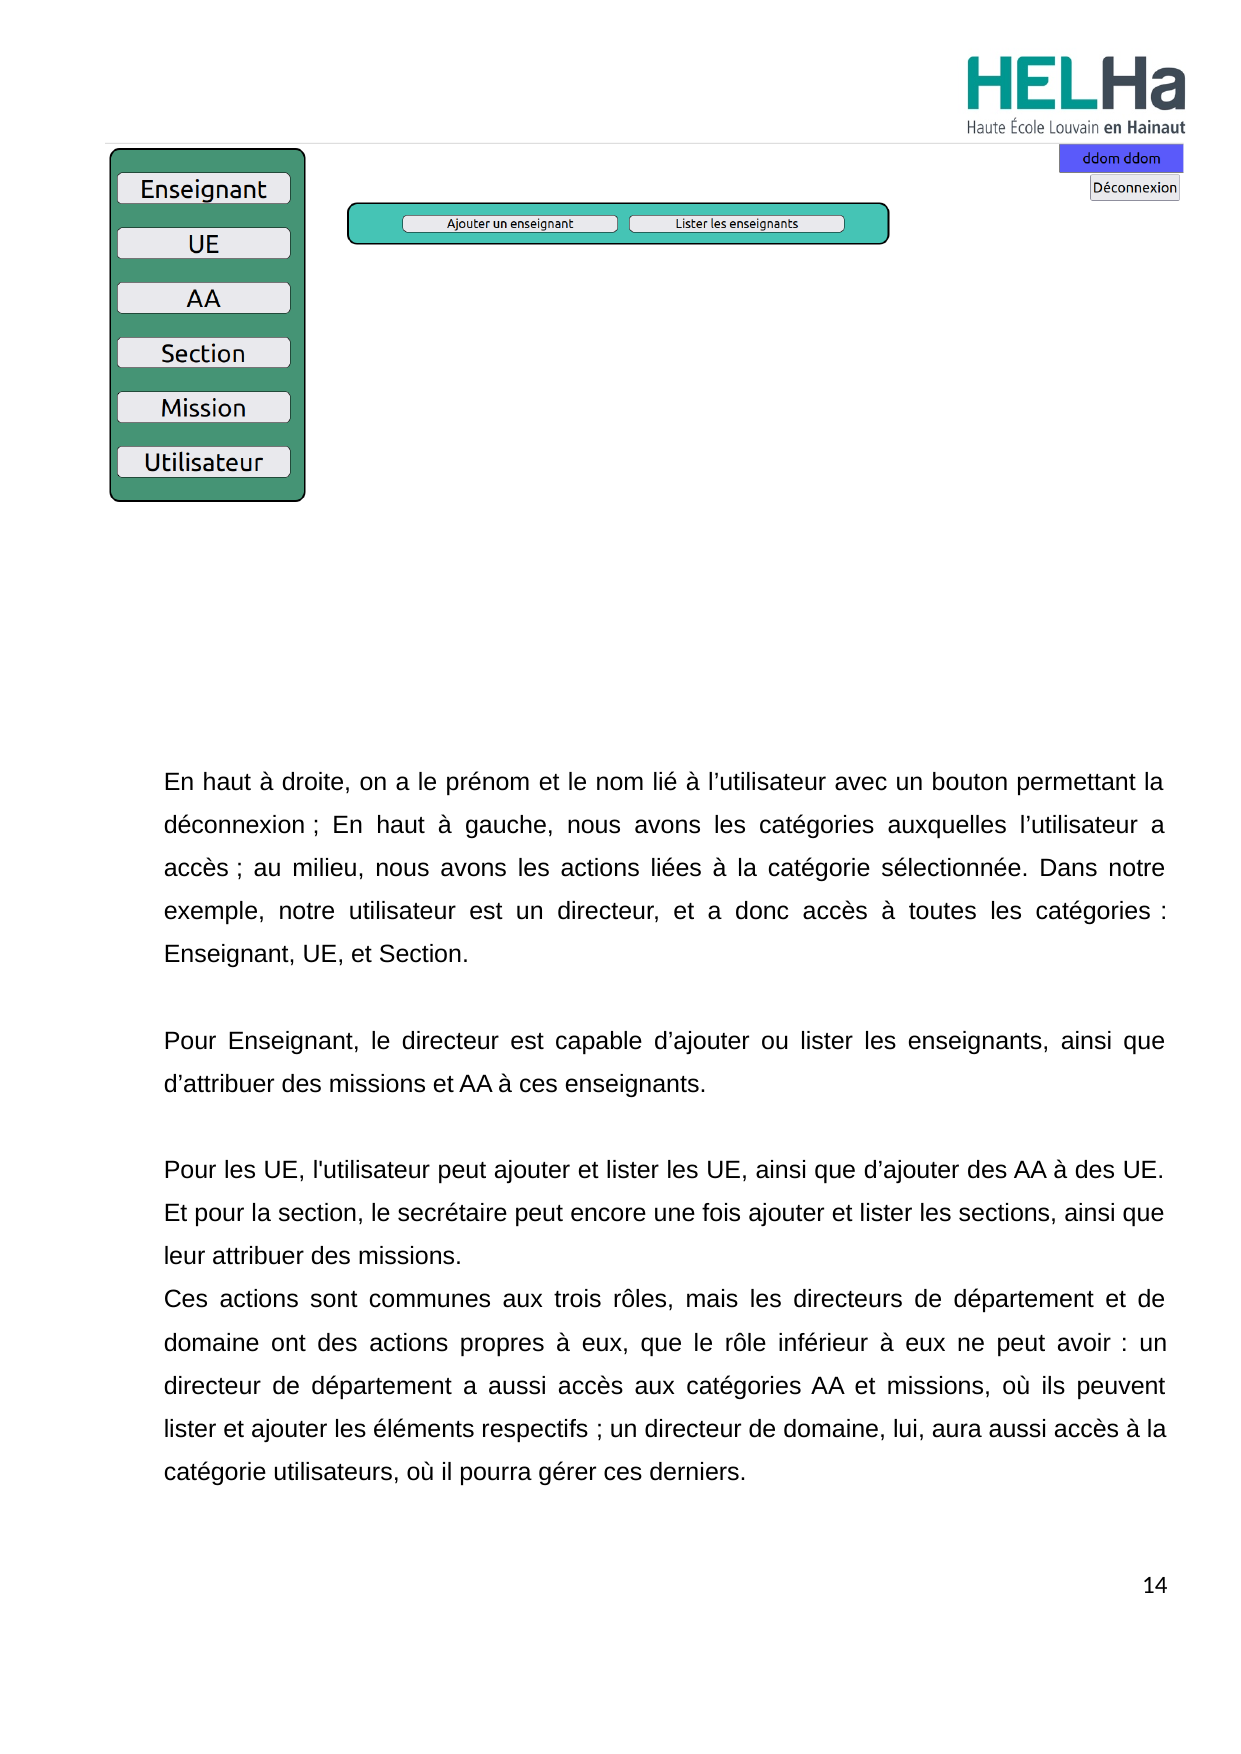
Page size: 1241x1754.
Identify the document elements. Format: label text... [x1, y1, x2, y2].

list Pour Enseignant, le directeur est capable d’ajouter ou lister les enseignants, ainsi que d’attribuer des missions et AA à ces enseignants. [163, 1026, 1167, 1098]
list Ces actions sont communes aux trois rôles, mais les directeurs de département et de domaine ont des actions propres à eux, que le rôle inférieur à eux ne peut avoir : un directeur de département a aussi accès aux catégories AA et missions, où ils peuvent lister et ajouter les éléments respectifs ; un directeur de domaine, lui, aura aussi accès à la catégorie utilisateurs, où il pourra gérer ces derniers. [163, 1284, 1167, 1486]
list Pour les UE, l'utilisateur peut ajouter et lister les UE, ainsi que d’ajouter des AA à des UE. Et pour la section, le secrétaire peut encore une fois ajouter et lister les sections, ainsi que leur attribuer des missions. [163, 1155, 1167, 1270]
list En haut à droite, on a le prénom et le nom lié à l’utilisateur avec un bouton permettant la déconnexion ; En haut à gauche, nous avons les catégories auxquelles l’utilisateur a accès ; au milieu, nous avons les actions liées à la catégorie sélectionnée. Dans notre exemple, notre utilisateur est un directeur, et a donc accès à toutes les catégories : Enseignant, UE, et Section. [163, 767, 1167, 968]
